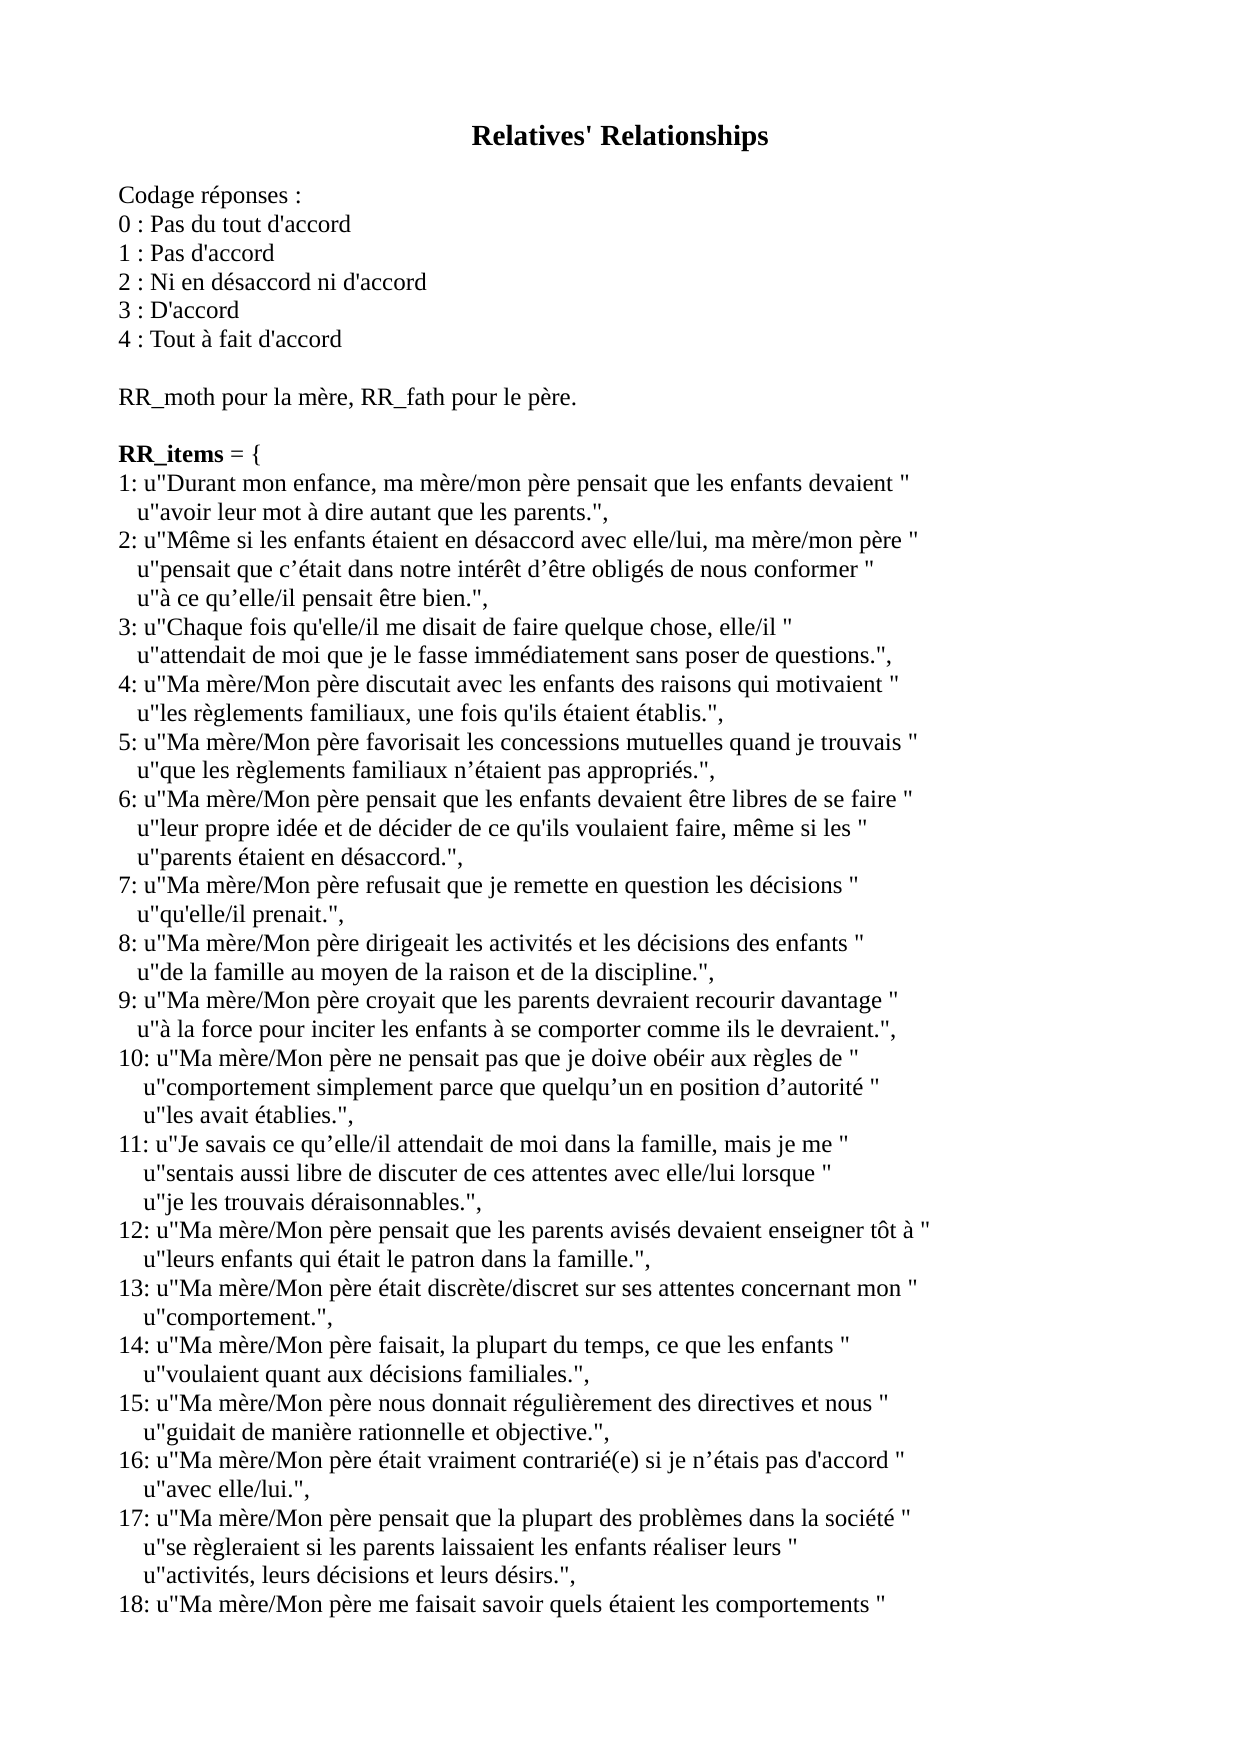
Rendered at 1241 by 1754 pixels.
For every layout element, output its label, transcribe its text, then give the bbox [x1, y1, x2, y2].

text 13: u"Ma mère/Mon père était discrète/discret sur ses attentes concernant mon " [118, 1273, 1122, 1302]
text 2 : Ni en désaccord ni d'accord [118, 267, 1122, 295]
text 17: u"Ma mère/Mon père pensait que la plupart des problèmes dans la société " [118, 1503, 1122, 1532]
text u"les avait établies.", [118, 1100, 1122, 1129]
text 12: u"Ma mère/Mon père pensait que les parents avisés devaient enseigner tôt à " [118, 1215, 1122, 1244]
text 1: u"Durant mon enfance, ma mère/mon père pensait que les enfants devaient " [118, 468, 1122, 497]
text 3 : D'accord [118, 295, 1122, 324]
text 1 : Pas d'accord [118, 238, 1122, 267]
text u"leurs enfants qui était le patron dans la famille.", [118, 1244, 1122, 1273]
text 0 : Pas du tout d'accord [118, 209, 1122, 238]
text u"guidait de manière rationnelle et objective.", [118, 1417, 1122, 1445]
text 4: u"Ma mère/Mon père discutait avec les enfants des raisons qui motivaient " [118, 669, 1122, 698]
text u"comportement.", [118, 1302, 1122, 1330]
text 11: u"Je savais ce qu’elle/il attendait de moi dans la famille, mais je me " [118, 1129, 1122, 1158]
text 2: u"Même si les enfants étaient en désaccord avec elle/lui, ma mère/mon père " [118, 525, 1122, 554]
text 16: u"Ma mère/Mon père était vraiment contrarié(e) si je n’étais pas d'accord " [118, 1445, 1122, 1474]
text u"comportement simplement parce que quelqu’un en position d’autorité " [118, 1072, 1122, 1100]
text u"se règleraient si les parents laissaient les enfants réaliser leurs " [118, 1532, 1122, 1560]
text u"je les trouvais déraisonnables.", [118, 1187, 1122, 1215]
text u"de la famille au moyen de la raison et de la discipline.", [118, 957, 1122, 985]
text 10: u"Ma mère/Mon père ne pensait pas que je doive obéir aux règles de " [118, 1043, 1122, 1072]
text 9: u"Ma mère/Mon père croyait que les parents devraient recourir davantage " [118, 985, 1122, 1014]
text 15: u"Ma mère/Mon père nous donnait régulièrement des directives et nous " [118, 1388, 1122, 1417]
text 8: u"Ma mère/Mon père dirigeait les activités et les décisions des enfants " [118, 928, 1122, 957]
text u"qu'elle/il prenait.", [118, 899, 1122, 928]
text u"les règlements familiaux, une fois qu'ils étaient établis.", [118, 698, 1122, 727]
text Relatives' Relationships [118, 118, 1122, 152]
text Codage réponses : [118, 180, 1122, 209]
text u"avec elle/lui.", [118, 1474, 1122, 1503]
text u"que les règlements familiaux n’étaient pas appropriés.", [118, 755, 1122, 784]
text 3: u"Chaque fois qu'elle/il me disait de faire quelque chose, elle/il " [118, 612, 1122, 640]
text 5: u"Ma mère/Mon père favorisait les concessions mutuelles quand je trouvais " [118, 727, 1122, 755]
text u"voulaient quant aux décisions familiales.", [118, 1359, 1122, 1388]
text 6: u"Ma mère/Mon père pensait que les enfants devaient être libres de se faire " [118, 784, 1122, 813]
text RR_moth pour la mère, RR_fath pour le père. [118, 382, 1122, 410]
text u"activités, leurs décisions et leurs désirs.", [118, 1560, 1122, 1589]
text 4 : Tout à fait d'accord [118, 324, 1122, 353]
text 18: u"Ma mère/Mon père me faisait savoir quels étaient les comportements " [118, 1589, 1122, 1618]
text 14: u"Ma mère/Mon père faisait, la plupart du temps, ce que les enfants " [118, 1330, 1122, 1359]
text u"à ce qu’elle/il pensait être bien.", [118, 583, 1122, 612]
text u"sentais aussi libre de discuter de ces attentes avec elle/lui lorsque " [118, 1158, 1122, 1187]
text u"avoir leur mot à dire autant que les parents.", [118, 497, 1122, 525]
text u"pensait que c’était dans notre intérêt d’être obligés de nous conformer " [118, 554, 1122, 583]
text u"leur propre idée et de décider de ce qu'ils voulaient faire, même si les " [118, 813, 1122, 842]
text 7: u"Ma mère/Mon père refusait que je remette en question les décisions " [118, 870, 1122, 899]
text u"attendait de moi que je le fasse immédiatement sans poser de questions.", [118, 640, 1122, 669]
text u"parents étaient en désaccord.", [118, 842, 1122, 870]
text u"à la force pour inciter les enfants à se comporter comme ils le devraient.", [118, 1014, 1122, 1043]
text RR_items = { [118, 439, 1122, 468]
